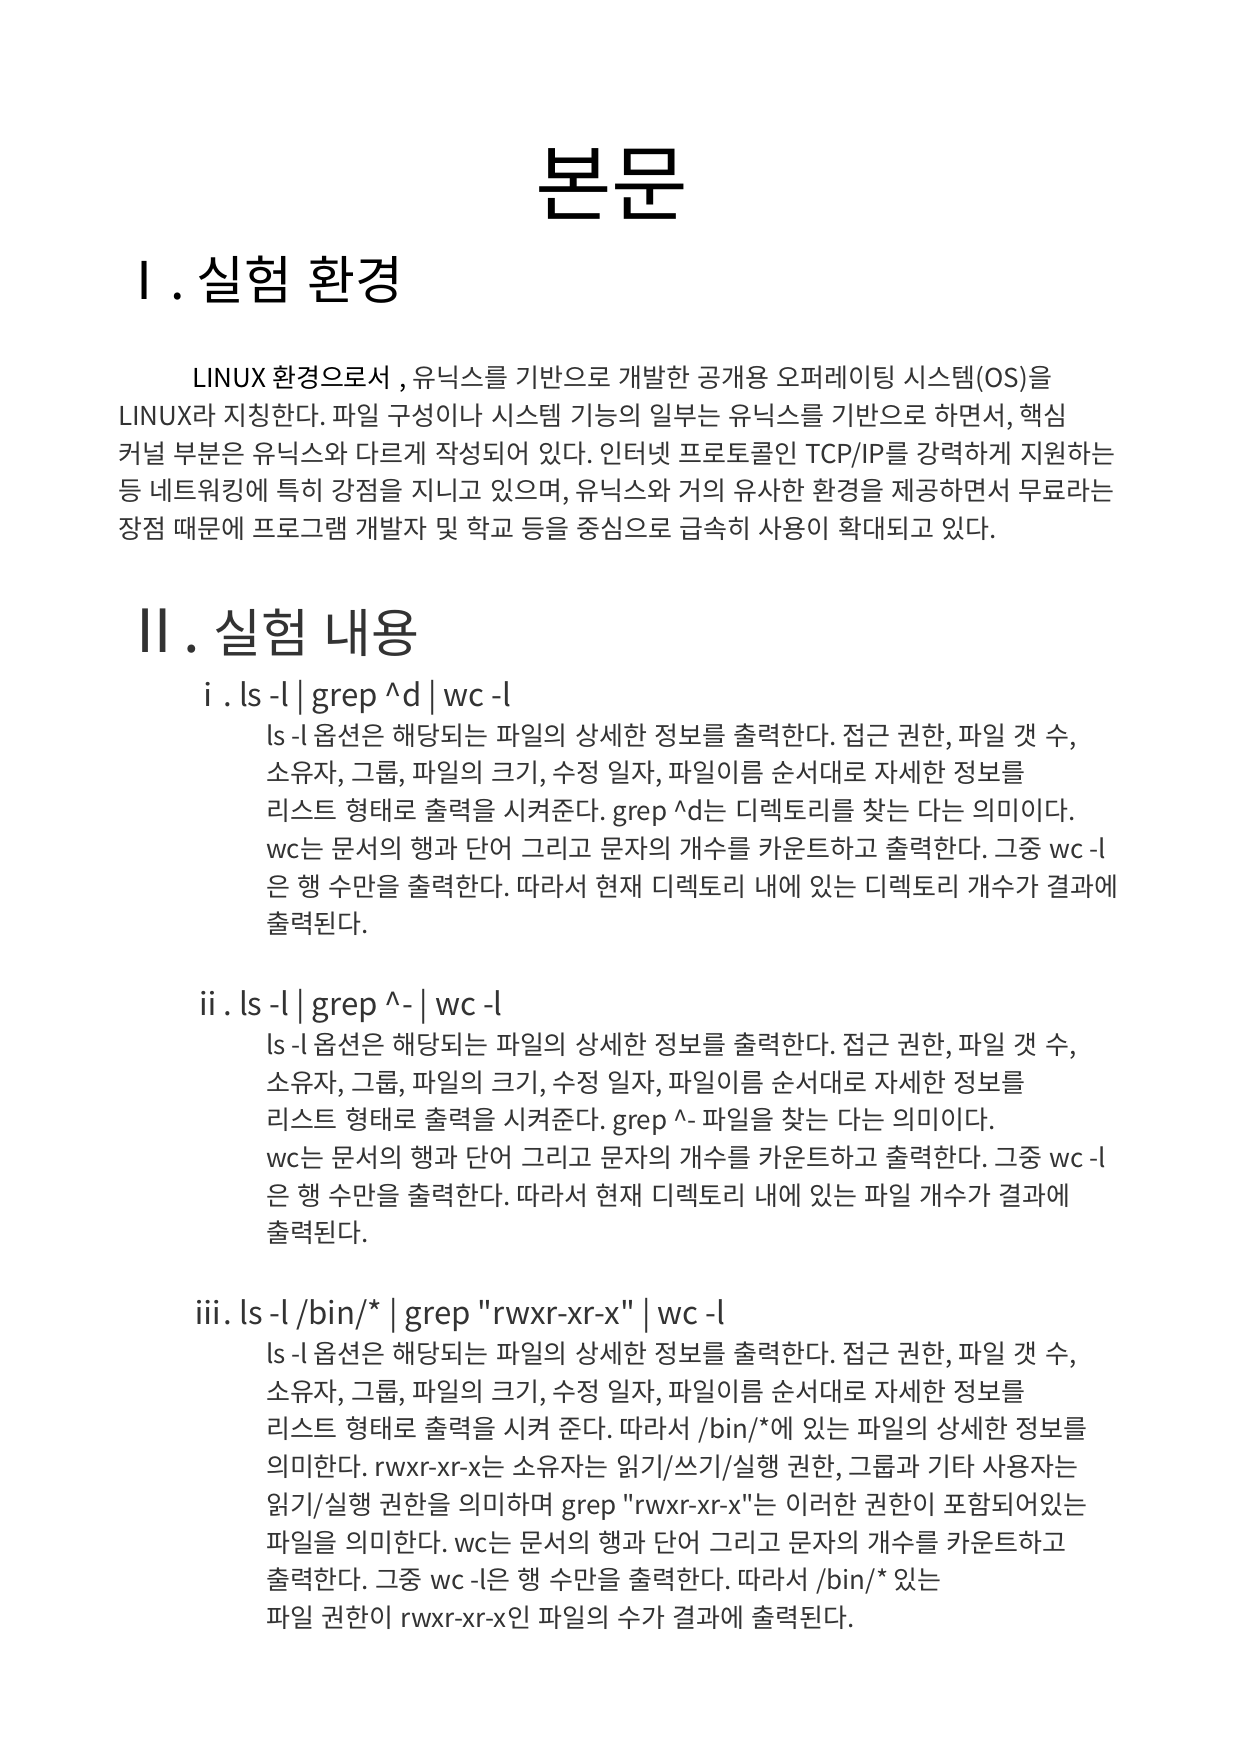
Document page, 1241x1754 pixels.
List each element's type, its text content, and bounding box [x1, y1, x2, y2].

text ⅱ. ls -l | grep ^- | wc -l [118, 979, 1122, 1024]
text ⅲ. ls -l /bin/* | grep "rwxr-xr-x" | wc -l [118, 1288, 1122, 1333]
text wc는 문서의 행과 단어 그리고 문자의 개수를 카운트하고 출력한다. 그중 wc -l 은 행 수만을 출력한다. 따라서 현재 디렉토리 내에 있는 파일 개수가 결과에 출력된다. [118, 1137, 1122, 1250]
text ls -l 옵션은 해당되는 파일의 상세한 정보를 출력한다. 접근 권한, 파일 갯 수, 소유자, 그룹, 파일의 크기, 수정 일자, 파일이름 순서대로 자세한 정보를 리스트 형태로 출력을 시켜 준다. 따라서 /bin/*에 있는 파일의 상세한 정보를 의미한다. rwxr-xr-x는 소유자는 읽기/쓰기/실행 권한, 그룹과 기타 사용자는 읽기/실행 권한을 의미하며 grep "rwxr-xr-x"는 이러한 권한이 포함되어있는 파일을 의미한다. wc는 문서의 행과 단어 그리고 문자의 개수를 카운트하고 출력한다. 그중 wc -l은 행 수만을 출력한다. 따라서 /bin/* 있는 파일 권한이 rwxr-xr-x인 파일의 수가 결과에 출력된다. [118, 1333, 1122, 1635]
text Ⅰ. 실험 환경 [118, 239, 1122, 314]
text ls -l 옵션은 해당되는 파일의 상세한 정보를 출력한다. 접근 권한, 파일 갯 수, 소유자, 그룹, 파일의 크기, 수정 일자, 파일이름 순서대로 자세한 정보를 리스트 형태로 출력을 시켜준다. grep ^- 파일을 찾는 다는 의미이다. [118, 1024, 1122, 1137]
text ls -l 옵션은 해당되는 파일의 상세한 정보를 출력한다. 접근 권한, 파일 갯 수, 소유자, 그룹, 파일의 크기, 수정 일자, 파일이름 순서대로 자세한 정보를 리스트 형태로 출력을 시켜준다. grep ^d는 디렉토리를 찾는 다는 의미이다. wc는 문서의 행과 단어 그리고 문자의 개수를 카운트하고 출력한다. 그중 wc -l 은 행 수만을 출력한다. 따라서 현재 디렉토리 내에 있는 디렉토리 개수가 결과에 출력된다. [118, 715, 1122, 941]
text LINUX 환경으로서 , 유닉스를 기반으로 개발한 공개용 오퍼레이팅 시스템(OS)을 LINUX라 지칭한다. 파일 구성이나 시스템 기능의 일부는 유닉스를 기반으로 하면서, 핵심 커널 부분은 유닉스와 다르게 작성되어 있다. 인터넷 프로토콜인 TCP/IP를 강력하게 지원하는 등 네트워킹에 특히 강점을 지니고 있으며, 유닉스와 거의 유사한 환경을 제공하면서 무료라는 장점 때문에 프로그램 개발자 및 학교 등을 중심으로 급속히 사용이 확대되고 있다. [118, 357, 1122, 546]
text 본문 [118, 118, 1122, 239]
text Ⅱ. 실험 내용 [118, 584, 1122, 670]
text ⅰ. ls -l | grep ^d | wc -l [118, 670, 1122, 715]
